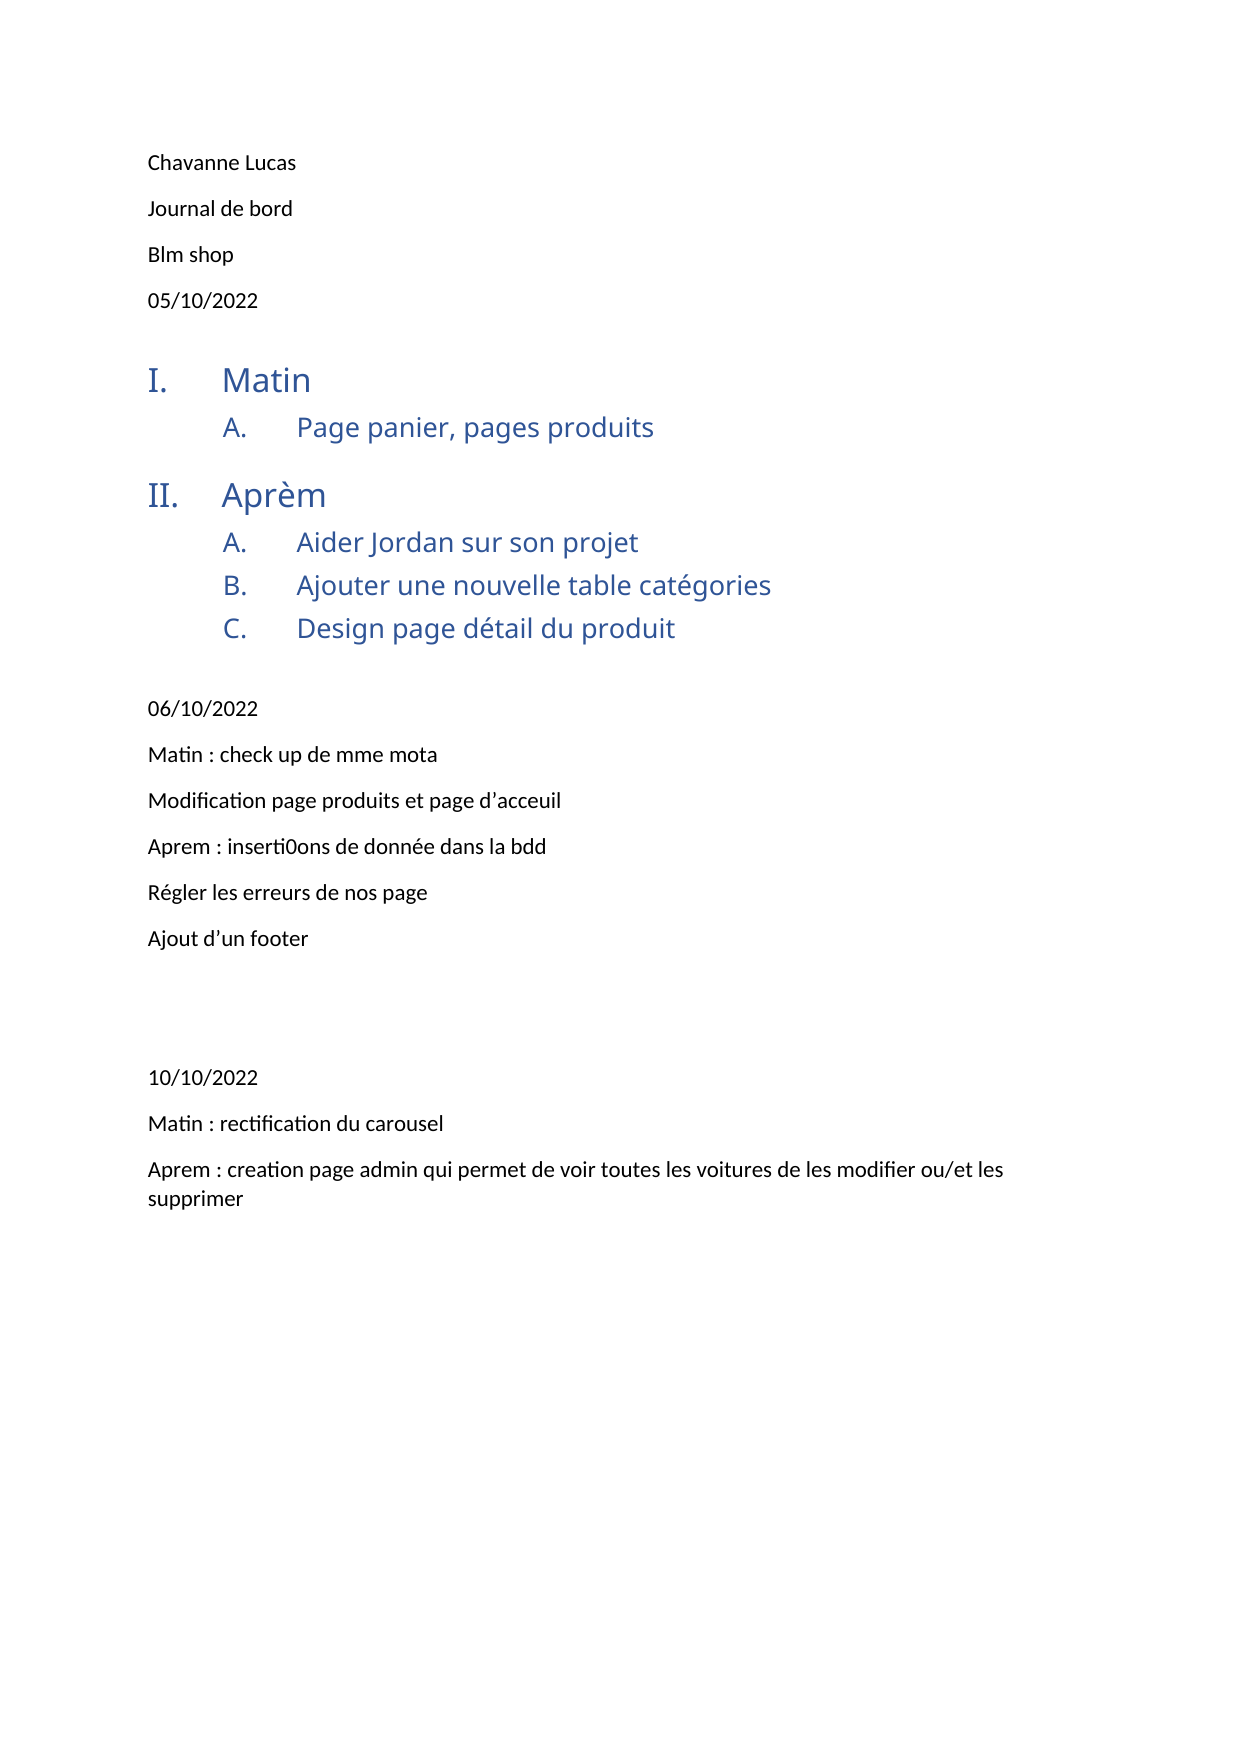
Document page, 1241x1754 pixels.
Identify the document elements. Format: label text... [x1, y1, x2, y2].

subtitle Aprèm [148, 472, 1093, 518]
text Chavanne Lucas [148, 148, 1093, 176]
text 05/10/2022 [148, 286, 1093, 314]
text Blm shop [148, 240, 1093, 268]
subtitle Aider Jordan sur son projet [223, 524, 1093, 561]
subtitle Ajouter une nouvelle table catégories [223, 567, 1093, 604]
subtitle Design page détail du produit [223, 609, 1093, 646]
text Matin : rectification du carousel [148, 1109, 1093, 1137]
text Régler les erreurs de nos page [148, 878, 1093, 906]
text 10/10/2022 [148, 1063, 1093, 1091]
text 06/10/2022 [148, 694, 1093, 722]
text Matin : check up de mme mota [148, 740, 1093, 768]
text Journal de bord [148, 194, 1093, 222]
subtitle Page panier, pages produits [223, 408, 1093, 445]
text Aprem : creation page admin qui permet de voir toutes les voitures de les modifier ou/et les supprimer [148, 1155, 1093, 1212]
text Aprem : inserti0ons de donnée dans la bdd [148, 832, 1093, 860]
subtitle Matin [148, 357, 1093, 402]
text Modification page produits et page d’acceuil [148, 786, 1093, 814]
text Ajout d’un footer [148, 924, 1093, 952]
